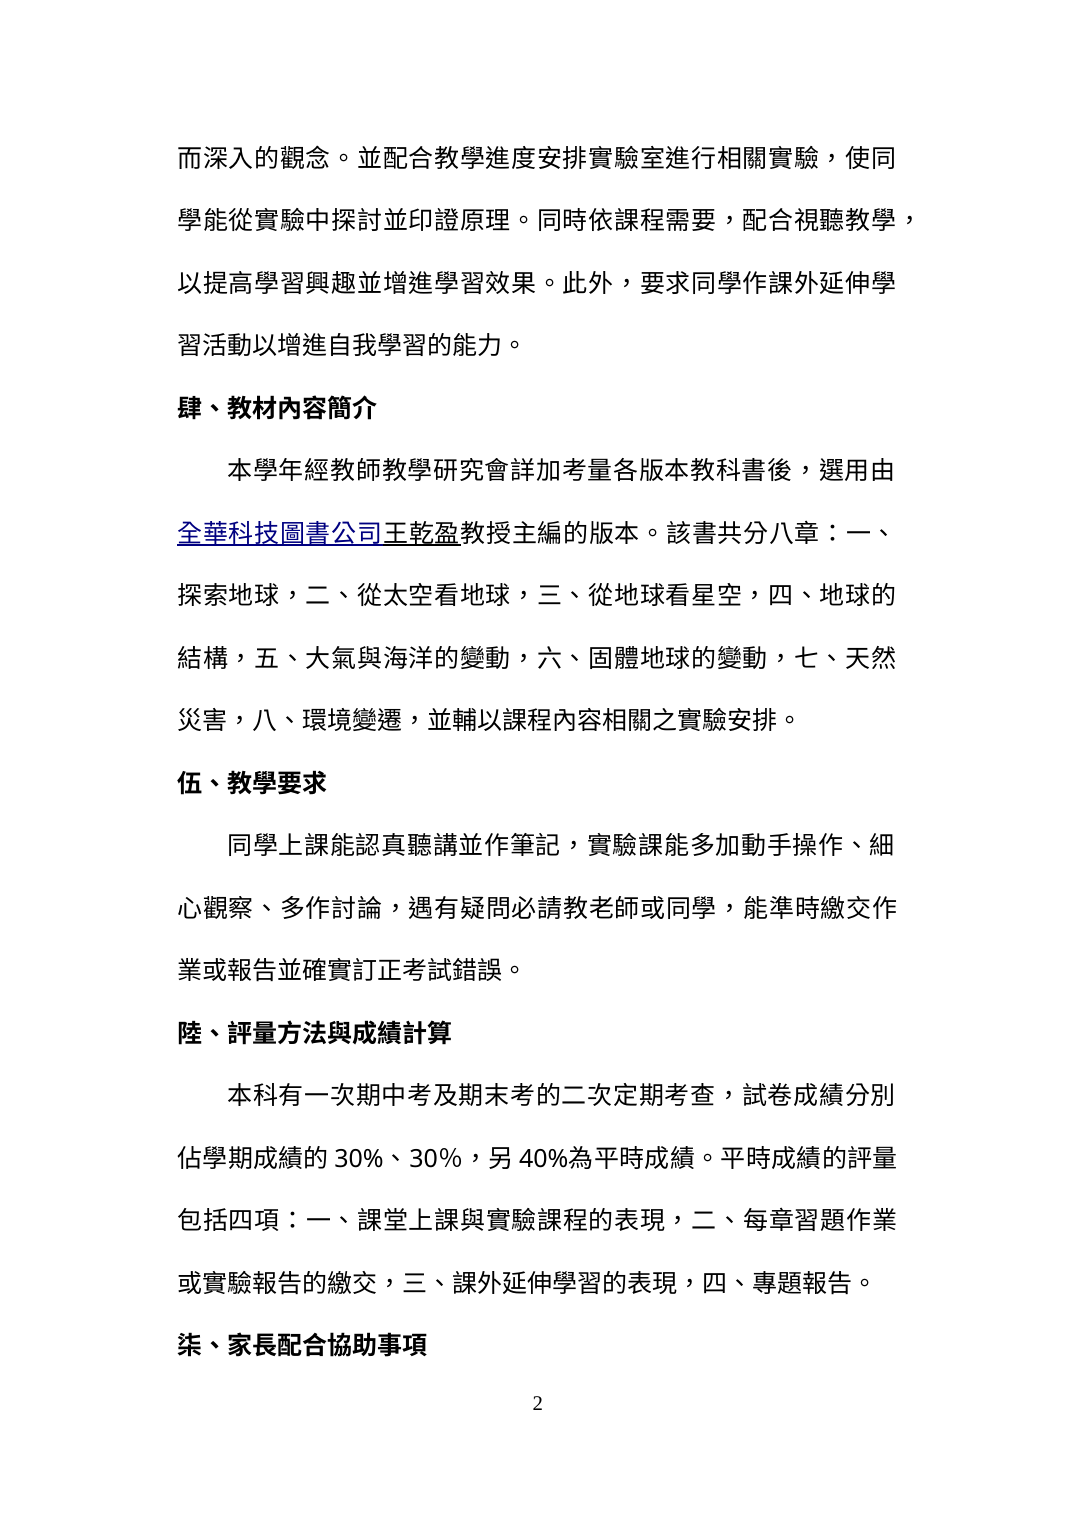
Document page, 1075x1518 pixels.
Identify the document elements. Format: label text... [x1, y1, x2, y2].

text 陸、評量方法與成績計算 [177, 989, 898, 1052]
text 同學上課能認真聽講並作筆記，實驗課能多加動手操作、細心觀察、多作討論，遇有疑問必請教老師或同學，能準時繳交作業或報告並確實訂正考試錯誤。 [177, 802, 898, 989]
text 本學年經教師教學研究會詳加考量各版本教科書後，選用由全華科技圖書公司王乾盈教授主編的版本。該書共分八章：一、探索地球，二、從太空看地球，三、從地球看星空，四、地球的結構，五、大氣與海洋的變動，六、固體地球的變動，七、天然災害，八、環境變遷，並輔以課程內容相關之實驗安排。 [177, 427, 898, 739]
text 肆、教材內容簡介 [177, 364, 898, 427]
text 本科有一次期中考及期末考的二次定期考查，試卷成績分別佔學期成績的30%、30％，另40%為平時成績。平時成績的評量包括四項：一、課堂上課與實驗課程的表現，二、每章習題作業或實驗報告的繳交，三、課外延伸學習的表現，四、專題報告。 [177, 1052, 898, 1302]
text 伍、教學要求 [177, 739, 898, 802]
text 本學期上課採用主題式教學法的精神，於課堂講授時，著重觀念、原理或公式的系統化及條理式的整理，期使同學建立良好而深入的觀念。並配合教學進度安排實驗室進行相關實驗，使同學能從實驗中探討並印證原理。同時依課程需要，配合視聽教學，以提高學習興趣並增進學習效果。此外，要求同學作課外延伸學習活動以增進自我學習的能力。 [177, 114, 898, 364]
text 柒、家長配合協助事項 [177, 1302, 898, 1364]
